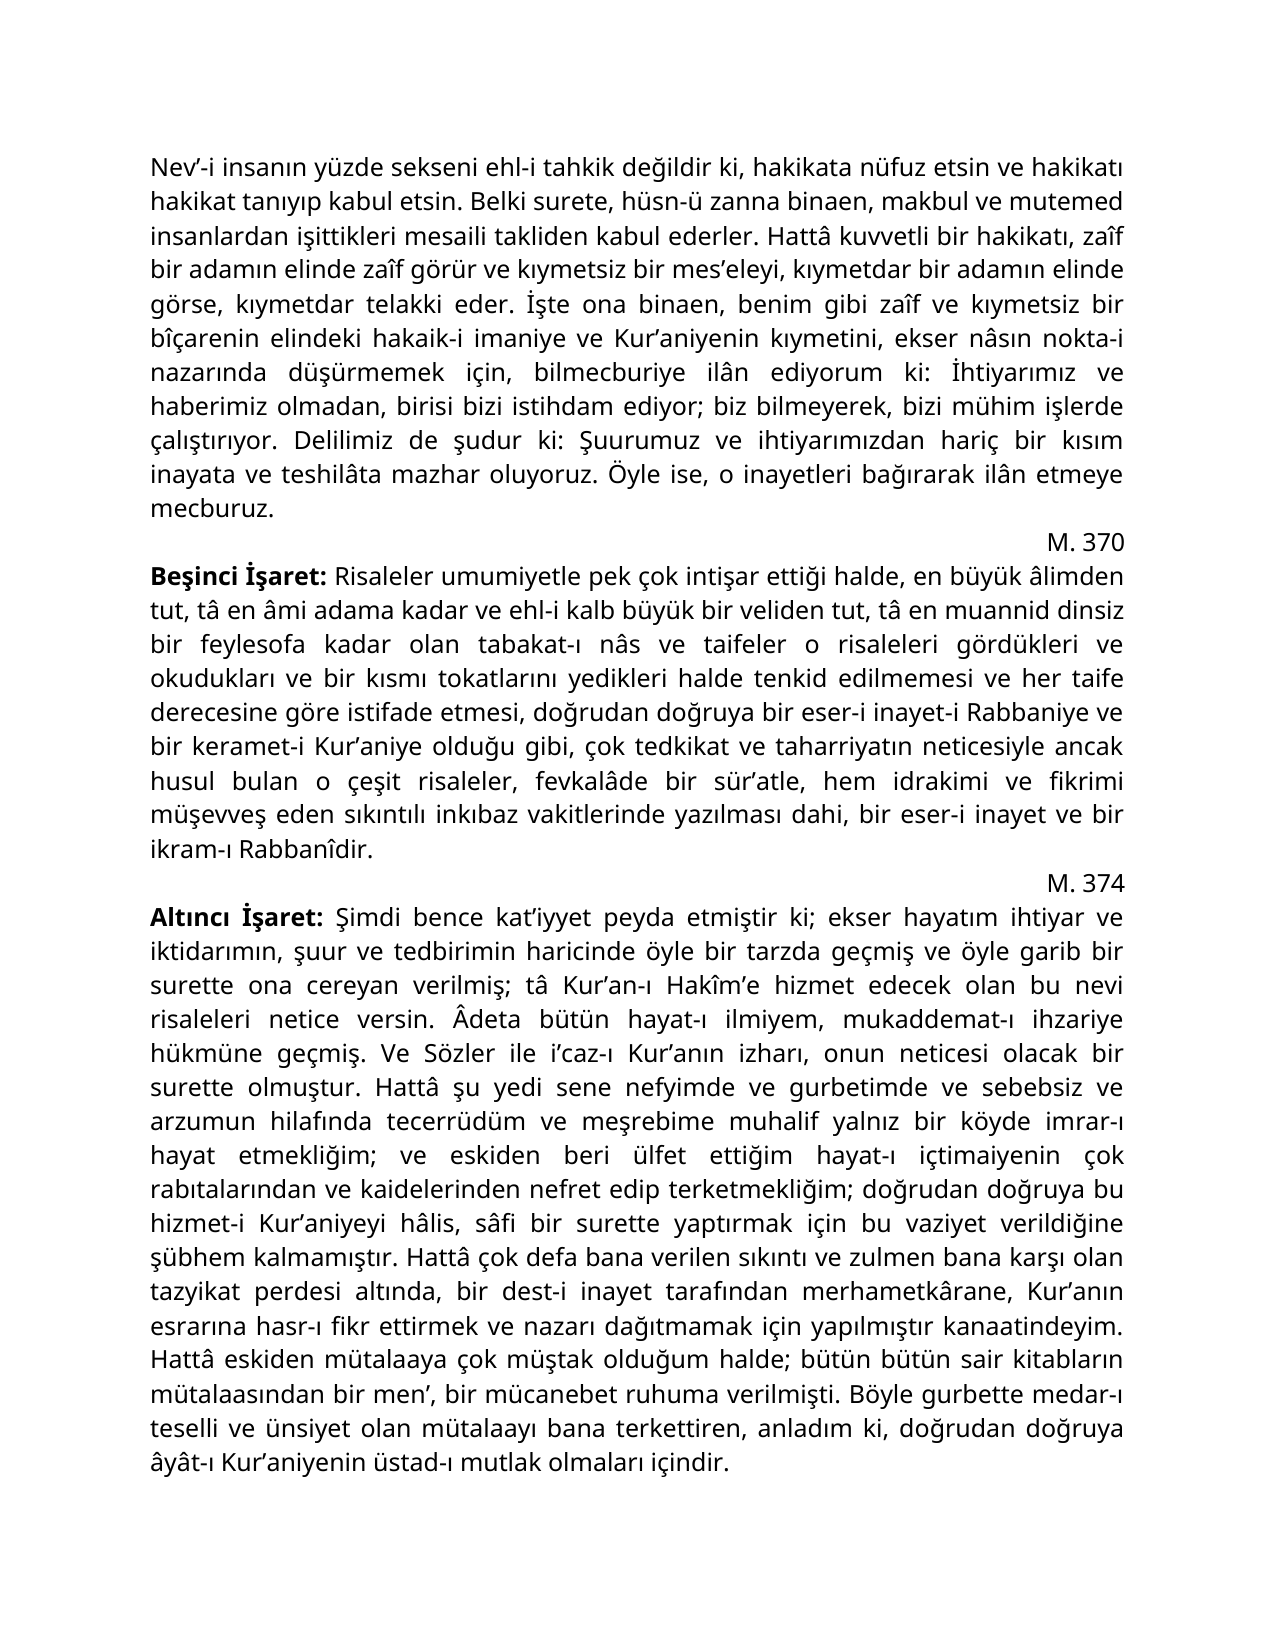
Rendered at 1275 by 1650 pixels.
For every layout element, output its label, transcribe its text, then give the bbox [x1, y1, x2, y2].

text M. 370 [150, 525, 1125, 559]
text M. 374 [150, 865, 1125, 899]
text Altıncı İşaret: Şimdi bence kat’iyyet peyda etmiştir ki; ekser hayatım ihtiyar ve iktidarımın, şuur ve tedbirimin haricinde öyle bir tarzda geçmiş ve öyle garib bir surette ona cereyan verilmiş; tâ Kur’an-ı Hakîm’e hizmet edecek olan bu nevi risaleleri netice versin. Âdeta bütün hayat-ı ilmiyem, mukaddemat-ı ihzariye hükmüne geçmiş. Ve Sözler ile i’caz-ı Kur’anın izharı, onun neticesi olacak bir surette olmuştur. Hattâ şu yedi sene nefyimde ve gurbetimde ve sebebsiz ve arzumun hilafında tecerrüdüm ve meşrebime muhalif yalnız bir köyde imrar-ı hayat etmekliğim; ve eskiden beri ülfet ettiğim hayat-ı içtimaiyenin çok rabıtalarından ve kaidelerinden nefret edip terketmekliğim; doğrudan doğruya bu hizmet-i Kur’aniyeyi hâlis, sâfi bir surette yaptırmak için bu vaziyet verildiğine şübhem kalmamıştır. Hattâ çok defa bana verilen sıkıntı ve zulmen bana karşı olan tazyikat perdesi altında, bir dest-i inayet tarafından merhametkârane, Kur’anın esrarına hasr-ı fikr ettirmek ve nazarı dağıtmamak için yapılmıştır kanaatindeyim. Hattâ eskiden mütalaaya çok müştak olduğum halde; bütün bütün sair kitabların mütalaasından bir men’, bir mücanebet ruhuma verilmişti. Böyle gurbette medar-ı teselli ve ünsiyet olan mütalaayı bana terkettiren, anladım ki, doğrudan doğruya âyât-ı Kur’aniyenin üstad-ı mutlak olmaları içindir. [150, 899, 1125, 1478]
text Beşinci İşaret: Risaleler umumiyetle pek çok intişar ettiği halde, en büyük âlimden tut, tâ en âmi adama kadar ve ehl-i kalb büyük bir veliden tut, tâ en muannid dinsiz bir feylesofa kadar olan tabakat-ı nâs ve taifeler o risaleleri gördükleri ve okudukları ve bir kısmı tokatlarını yedikleri halde tenkid edilmemesi ve her taife derecesine göre istifade etmesi, doğrudan doğruya bir eser-i inayet-i Rabbaniye ve bir keramet-i Kur’aniye olduğu gibi, çok tedkikat ve taharriyatın neticesiyle ancak husul bulan o çeşit risaleler, fevkalâde bir sür’atle, hem idrakimi ve fikrimi müşevveş eden sıkıntılı inkıbaz vakitlerinde yazılması dahi, bir eser-i inayet ve bir ikram-ı Rabbanîdir. [150, 559, 1125, 865]
text Nev’-i insanın yüzde sekseni ehl-i tahkik değildir ki, hakikata nüfuz etsin ve hakikatı hakikat tanıyıp kabul etsin. Belki surete, hüsn-ü zanna binaen, makbul ve mutemed insanlardan işittikleri mesaili takliden kabul ederler. Hattâ kuvvetli bir hakikatı, zaîf bir adamın elinde zaîf görür ve kıymetsiz bir mes’eleyi, kıymetdar bir adamın elinde görse, kıymetdar telakki eder. İşte ona binaen, benim gibi zaîf ve kıymetsiz bir bîçarenin elindeki hakaik-i imaniye ve Kur’aniyenin kıymetini, ekser nâsın nokta-i nazarında düşürmemek için, bilmecburiye ilân ediyorum ki: İhtiyarımız ve haberimiz olmadan, birisi bizi istihdam ediyor; biz bilmeyerek, bizi mühim işlerde çalıştırıyor. Delilimiz de şudur ki: Şuurumuz ve ihtiyarımızdan hariç bir kısım inayata ve teshilâta mazhar oluyoruz. Öyle ise, o inayetleri bağırarak ilân etmeye mecburuz. [150, 150, 1125, 525]
